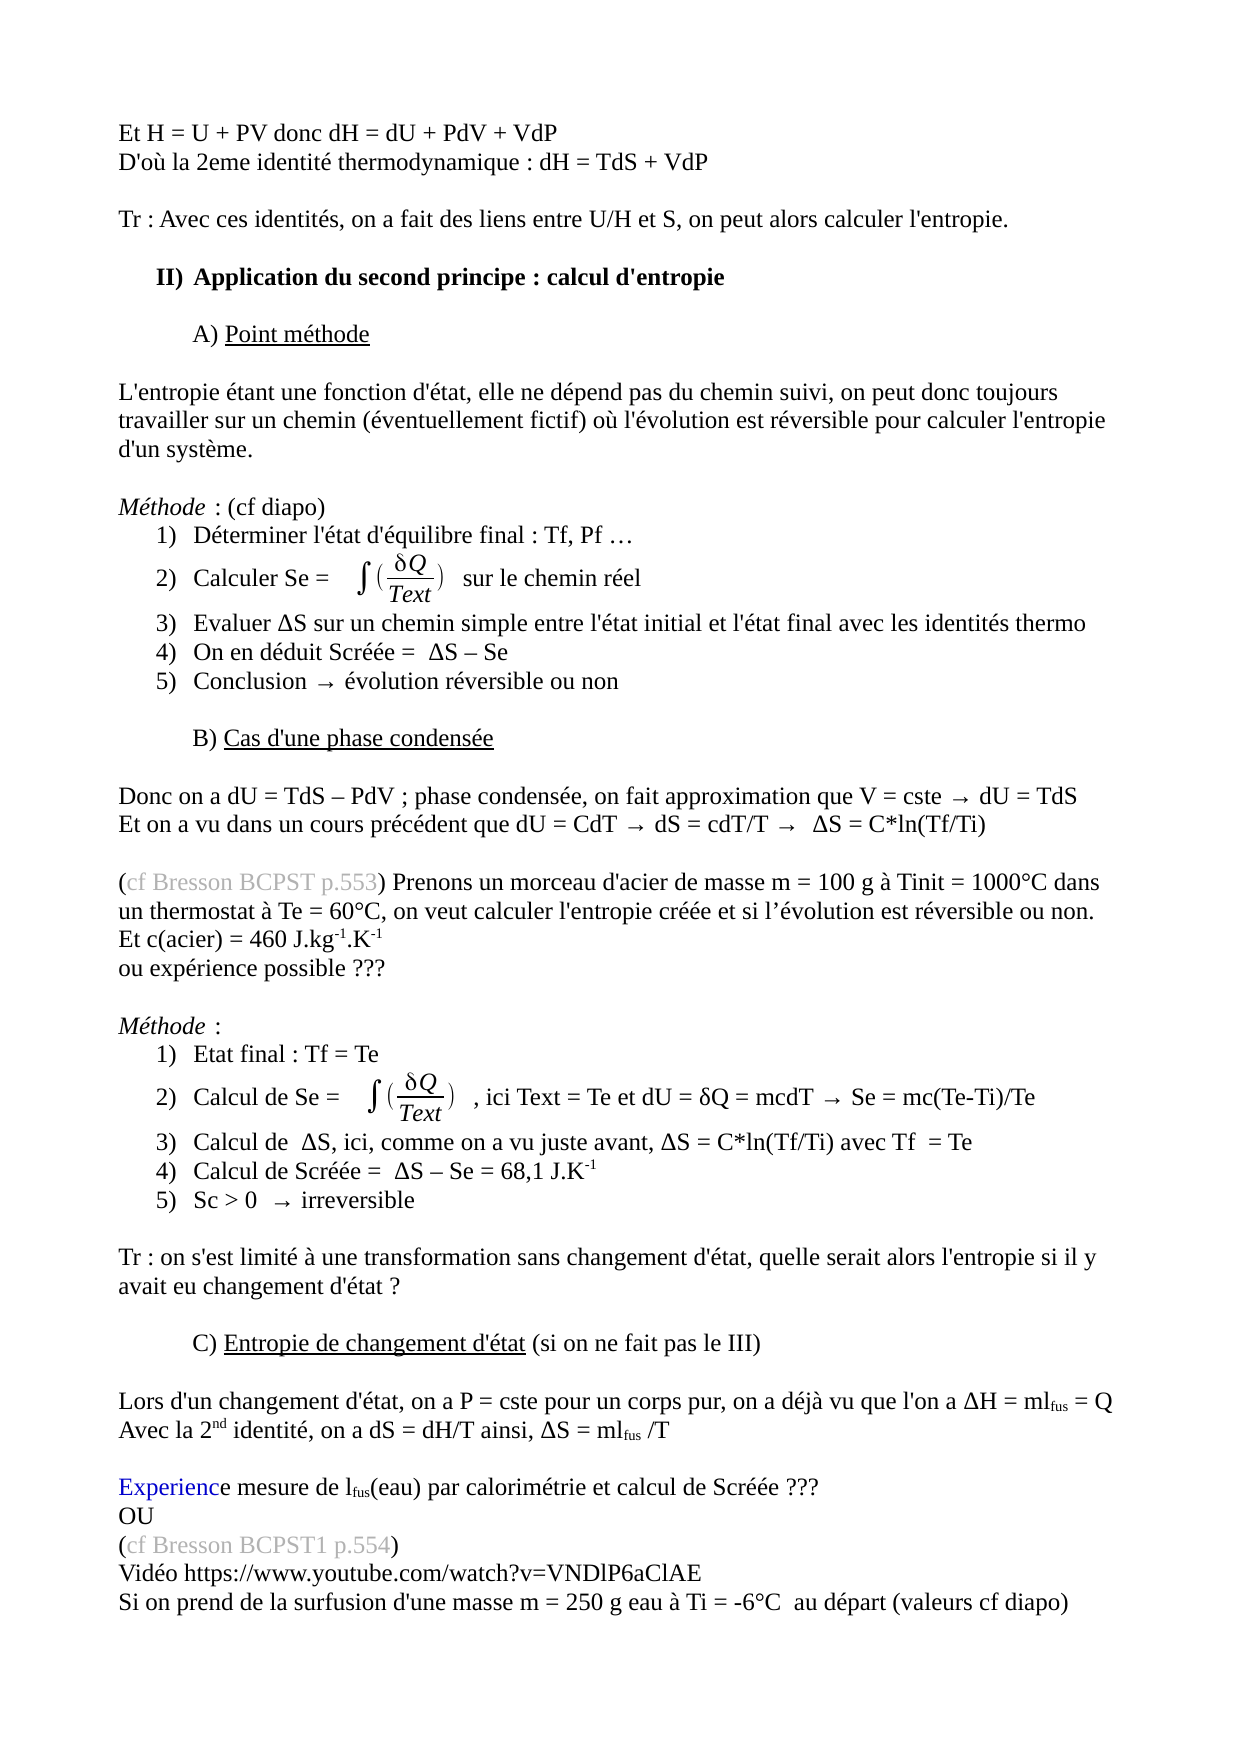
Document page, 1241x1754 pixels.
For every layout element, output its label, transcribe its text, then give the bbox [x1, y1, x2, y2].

text Tr : Avec ces identités, on a fait des liens entre U/H et S, on peut alors calculer l'entropie. [118, 204, 1122, 233]
text OU [118, 1501, 1122, 1530]
text Si on prend de la surfusion d'une masse m = 250 g eau à Ti = -6°C au départ (valeurs cf diapo) [118, 1587, 1122, 1616]
text Et c(acier) = 460 J.kg-1.K-1 [118, 924, 1122, 953]
text Experience mesure de lfus(eau) par calorimétrie et calcul de Scréée ??? [118, 1472, 1122, 1501]
list Etat final : Tf = Te [156, 1039, 1122, 1068]
list Sc > 0 → irreversible [156, 1185, 1122, 1213]
list Evaluer ΔS sur un chemin simple entre l'état initial et l'état final avec les identités thermo [156, 608, 1122, 637]
text Et on a vu dans un cours précédent que dU = CdT → dS = cdT/T → ΔS = C*ln(Tf/Ti) [118, 809, 1122, 838]
text Et H = U + PV donc dH = dU + PdV + VdP [118, 118, 1122, 147]
list Calcul de Scréée = ΔS – Se = 68,1 J.K-1 [156, 1156, 1122, 1185]
text (cf Bresson BCPST p.553) Prenons un morceau d'acier de masse m = 100 g à Tinit = 1000°C dans un thermostat à Te = 60°C, on veut calculer l'entropie créée et si l’évolution est réversible ou non. [118, 867, 1122, 924]
text Méthode : [118, 1011, 1122, 1039]
text Méthode : (cf diapo) [118, 492, 1122, 521]
list Conclusion → évolution réversible ou non [156, 666, 1122, 694]
text Lors d'un changement d'état, on a P = cste pour un corps pur, on a déjà vu que l'on a ΔH = mlfus = Q [118, 1386, 1122, 1415]
text B) Cas d'une phase condensée [118, 723, 1122, 752]
list Calculer Se = sur le chemin réel [156, 549, 1122, 608]
list Calcul de ΔS, ici, comme on a vu juste avant, ΔS = C*ln(Tf/Ti) avec Tf = Te [156, 1127, 1122, 1156]
text (cf Bresson BCPST1 p.554) [118, 1530, 1122, 1558]
list On en déduit Scréée = ΔS – Se [156, 637, 1122, 666]
text Tr : on s'est limité à une transformation sans changement d'état, quelle serait alors l'entropie si il y avait eu changement d'état ? [118, 1242, 1122, 1300]
text D'où la 2eme identité thermodynamique : dH = TdS + VdP [118, 147, 1122, 176]
text Donc on a dU = TdS – PdV ; phase condensée, on fait approximation que V = cste → dU = TdS [118, 781, 1122, 809]
list Déterminer l'état d'équilibre final : Tf, Pf … [156, 521, 1122, 549]
text Vidéo https://www.youtube.com/watch?v=VNDlP6aClAE [118, 1558, 1122, 1587]
list Application du second principe : calcul d'entropie [156, 262, 1122, 291]
text Avec la 2nd identité, on a dS = dH/T ainsi, ΔS = mlfus /T [118, 1415, 1122, 1443]
text ou expérience possible ??? [118, 953, 1122, 982]
text C) Entropie de changement d'état (si on ne fait pas le III) [118, 1328, 1122, 1357]
list Calcul de Se = , ici Text = Te et dU = δQ = mcdT → Se = mc(Te-Ti)/Te [156, 1068, 1122, 1127]
text L'entropie étant une fonction d'état, elle ne dépend pas du chemin suivi, on peut donc toujours travailler sur un chemin (éventuellement fictif) où l'évolution est réversible pour calculer l'entropie d'un système. [118, 377, 1122, 463]
text A) Point méthode [118, 319, 1122, 348]
